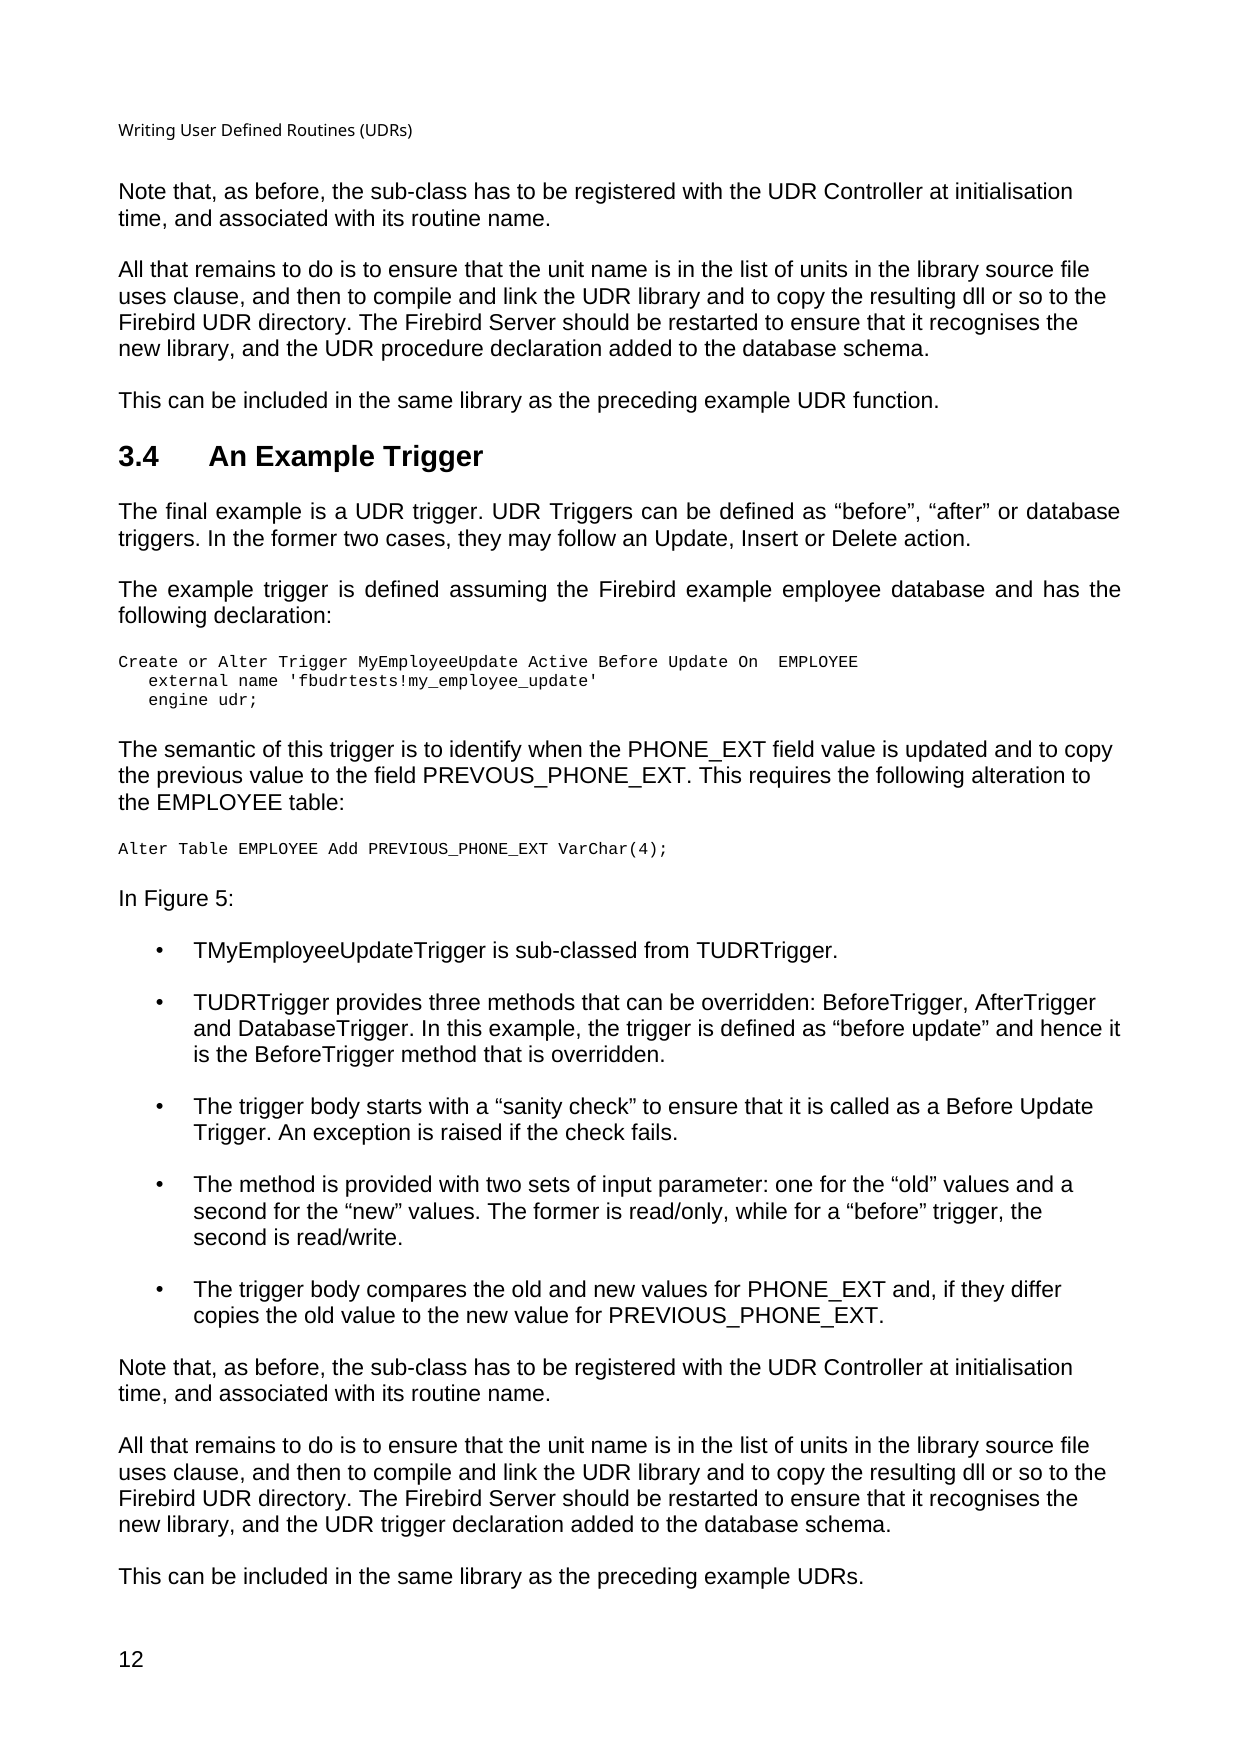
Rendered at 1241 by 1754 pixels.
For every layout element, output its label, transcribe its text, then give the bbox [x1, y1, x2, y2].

text This can be included in the same library as the preceding example UDR function. [118, 387, 1122, 414]
text All that remains to do is to ensure that the unit name is in the list of units in the library source file uses clause, and then to compile and link the UDR library and to copy the resulting dll or so to the Firebird UDR directory. The Firebird Server should be restarted to ensure that it recognises the new library, and the UDR procedure declaration added to the database schema. [118, 256, 1122, 362]
text engine udr; [118, 691, 1122, 710]
text In Figure 5: [118, 885, 1122, 911]
list TUDRTrigger provides three methods that can be overridden: BeforeTrigger, AfterTrigger and DatabaseTrigger. In this example, the trigger is defined as “before update” and hence it is the BeforeTrigger method that is overridden. [156, 988, 1122, 1067]
text Create or Alter Trigger MyEmployeeUpdate Active Before Update On EMPLOYEE [118, 654, 1122, 672]
subtitle An Example Trigger [118, 439, 1122, 473]
list The trigger body compares the old and new values for PHONE_EXT and, if they differ copies the old value to the new value for PREVIOUS_PHONE_EXT. [156, 1276, 1122, 1328]
list The trigger body starts with a “sanity check” to ensure that it is called as a Before Update Trigger. An exception is raised if the check fails. [156, 1093, 1122, 1146]
text The semantic of this trigger is to identify when the PHONE_EXT field value is updated and to copy the previous value to the field PREVOUS_PHONE_EXT. This requires the following alteration to the EMPLOYEE table: [118, 736, 1122, 815]
text The final example is a UDR trigger. UDR Triggers can be defined as “before”, “after” or database triggers. In the former two cases, they may follow an Update, Insert or Delete action. [118, 498, 1122, 551]
list TMyEmployeeUpdateTrigger is sub-classed from TUDRTrigger. [156, 937, 1122, 963]
text Note that, as before, the sub-class has to be registered with the UDR Controller at initialisation time, and associated with its routine name. [118, 178, 1122, 231]
text The example trigger is defined assuming the Firebird example employee database and has the following declaration: [118, 576, 1122, 629]
text external name 'fbudrtests!my_employee_update' [118, 672, 1122, 691]
text All that remains to do is to ensure that the unit name is in the list of units in the library source file uses clause, and then to compile and link the UDR library and to copy the resulting dll or so to the Firebird UDR directory. The Firebird Server should be restarted to ensure that it recognises the new library, and the UDR trigger declaration added to the database schema. [118, 1432, 1122, 1538]
text Note that, as before, the sub-class has to be registered with the UDR Controller at initialisation time, and associated with its routine name. [118, 1354, 1122, 1407]
list The method is provided with two sets of input parameter: one for the “old” values and a second for the “new” values. The former is read/only, while for a “before” trigger, the second is read/write. [156, 1171, 1122, 1250]
text This can be included in the same library as the preceding example UDRs. [118, 1563, 1122, 1589]
text Alter Table EMPLOYEE Add PREVIOUS_PHONE_EXT VarChar(4); [118, 840, 1122, 859]
